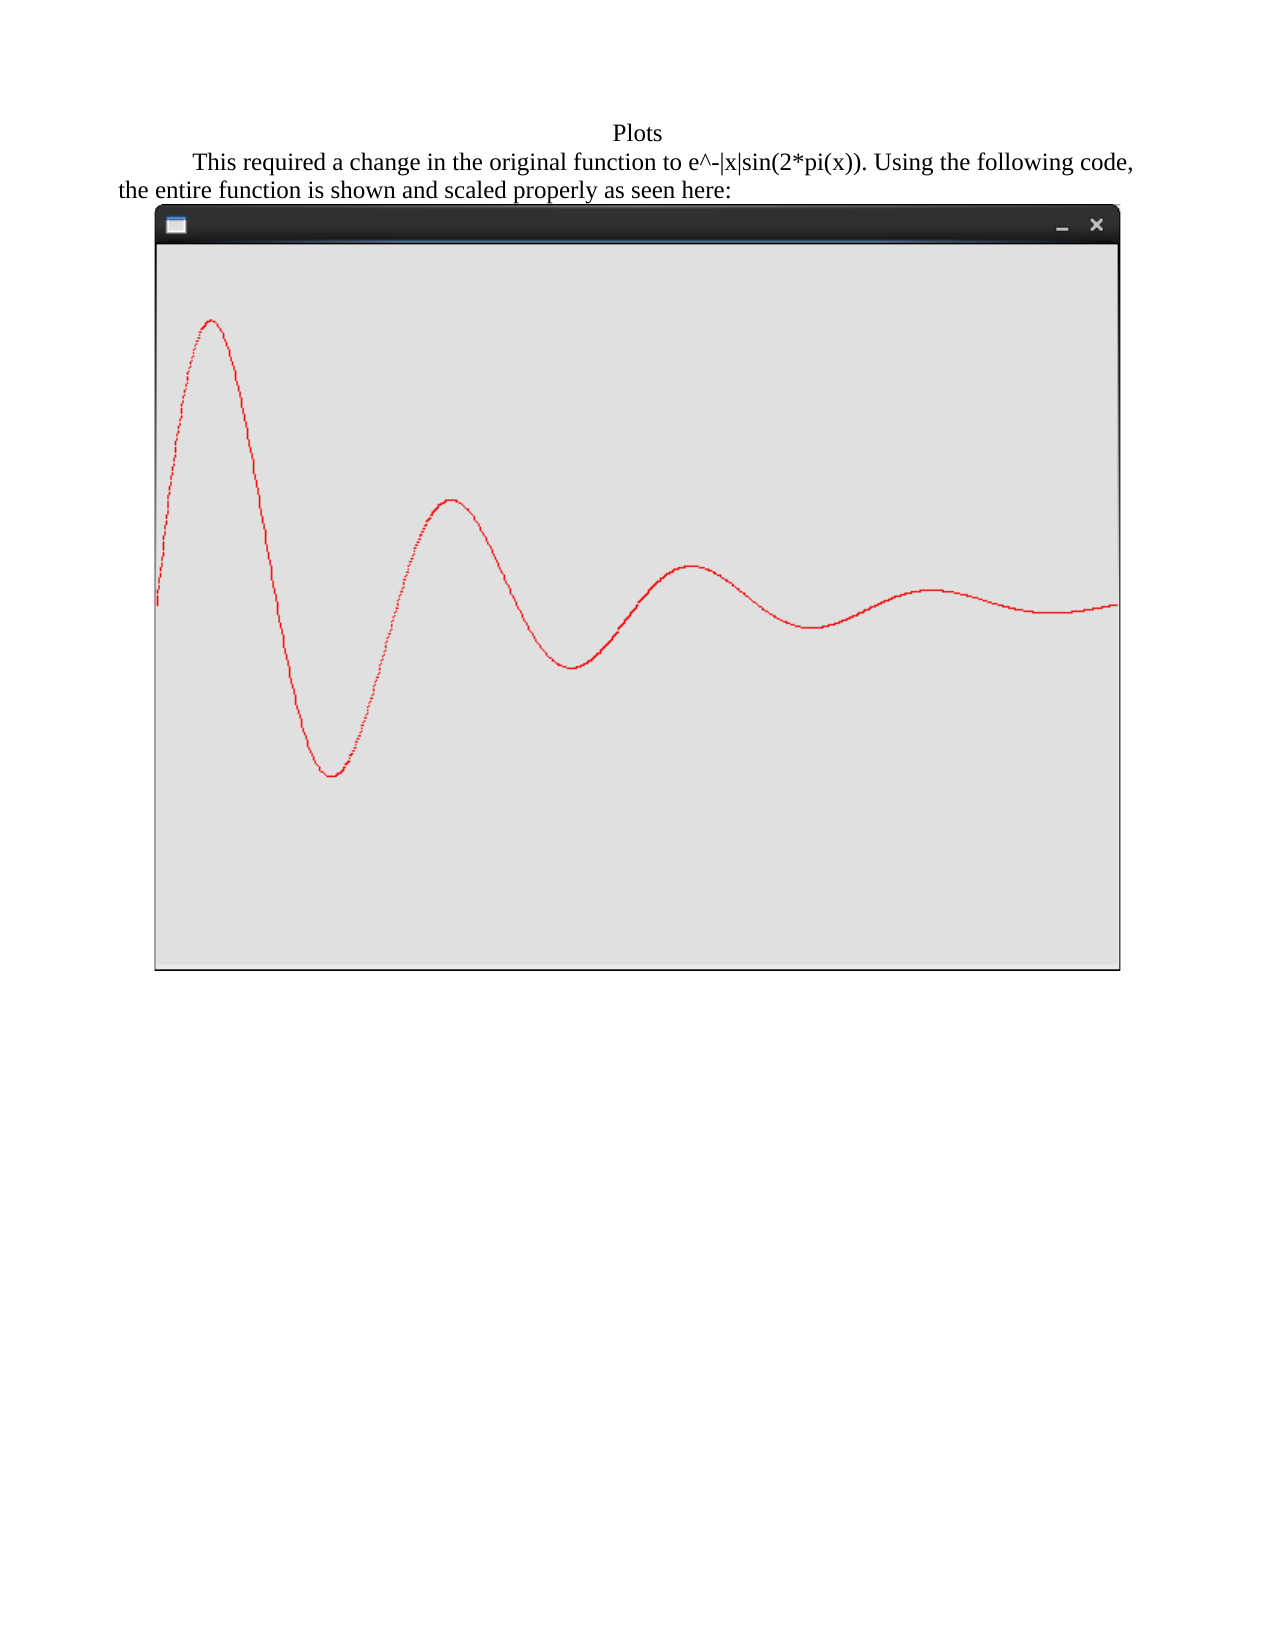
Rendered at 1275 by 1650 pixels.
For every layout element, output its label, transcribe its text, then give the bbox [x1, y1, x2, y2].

text This required a change in the original function to e^-|x|sin(2*pi(x)). Using the following code, the entire function is shown and scaled properly as seen here: [118, 147, 1157, 204]
text Plots [118, 118, 1157, 147]
picture [154, 204, 1121, 971]
